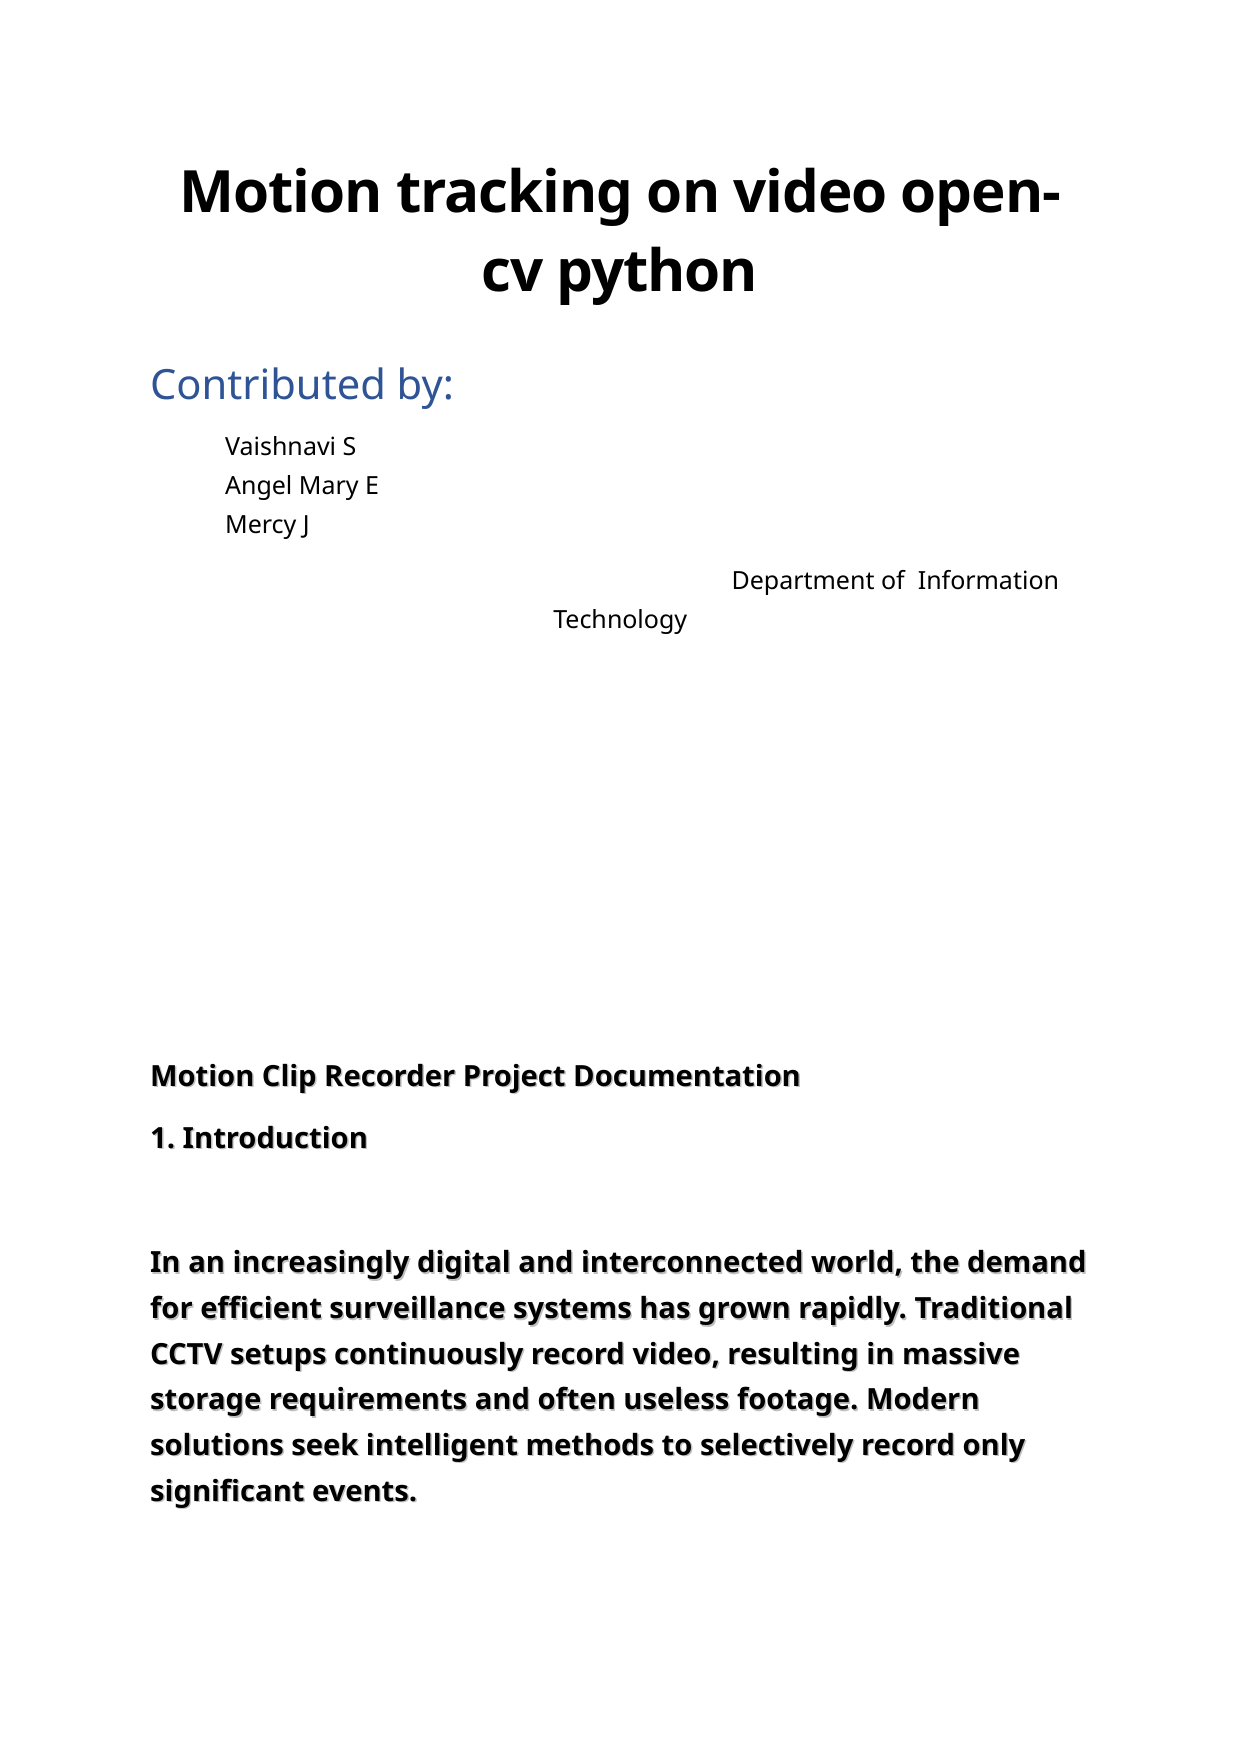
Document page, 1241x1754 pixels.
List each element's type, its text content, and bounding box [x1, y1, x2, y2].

list Mercy J [225, 507, 1090, 541]
text Department of Information Technology [150, 562, 1090, 636]
list Angel Mary E [225, 467, 1090, 502]
subtitle Contributed by: [150, 355, 1090, 412]
text 1. Introduction [150, 1117, 1090, 1157]
list Vaishnavi S [225, 428, 1090, 462]
text Motion Clip Recorder Project Documentation [150, 1055, 1090, 1094]
text In an increasingly digital and interconnected world, the demand for efficient surveillance systems has grown rapidly. Traditional CCTV setups continuously record video, resulting in massive storage requirements and often useless footage. Modern solutions seek intelligent methods to selectively record only significant events. [150, 1242, 1090, 1509]
title Motion tracking on video open-cv python [150, 150, 1090, 309]
